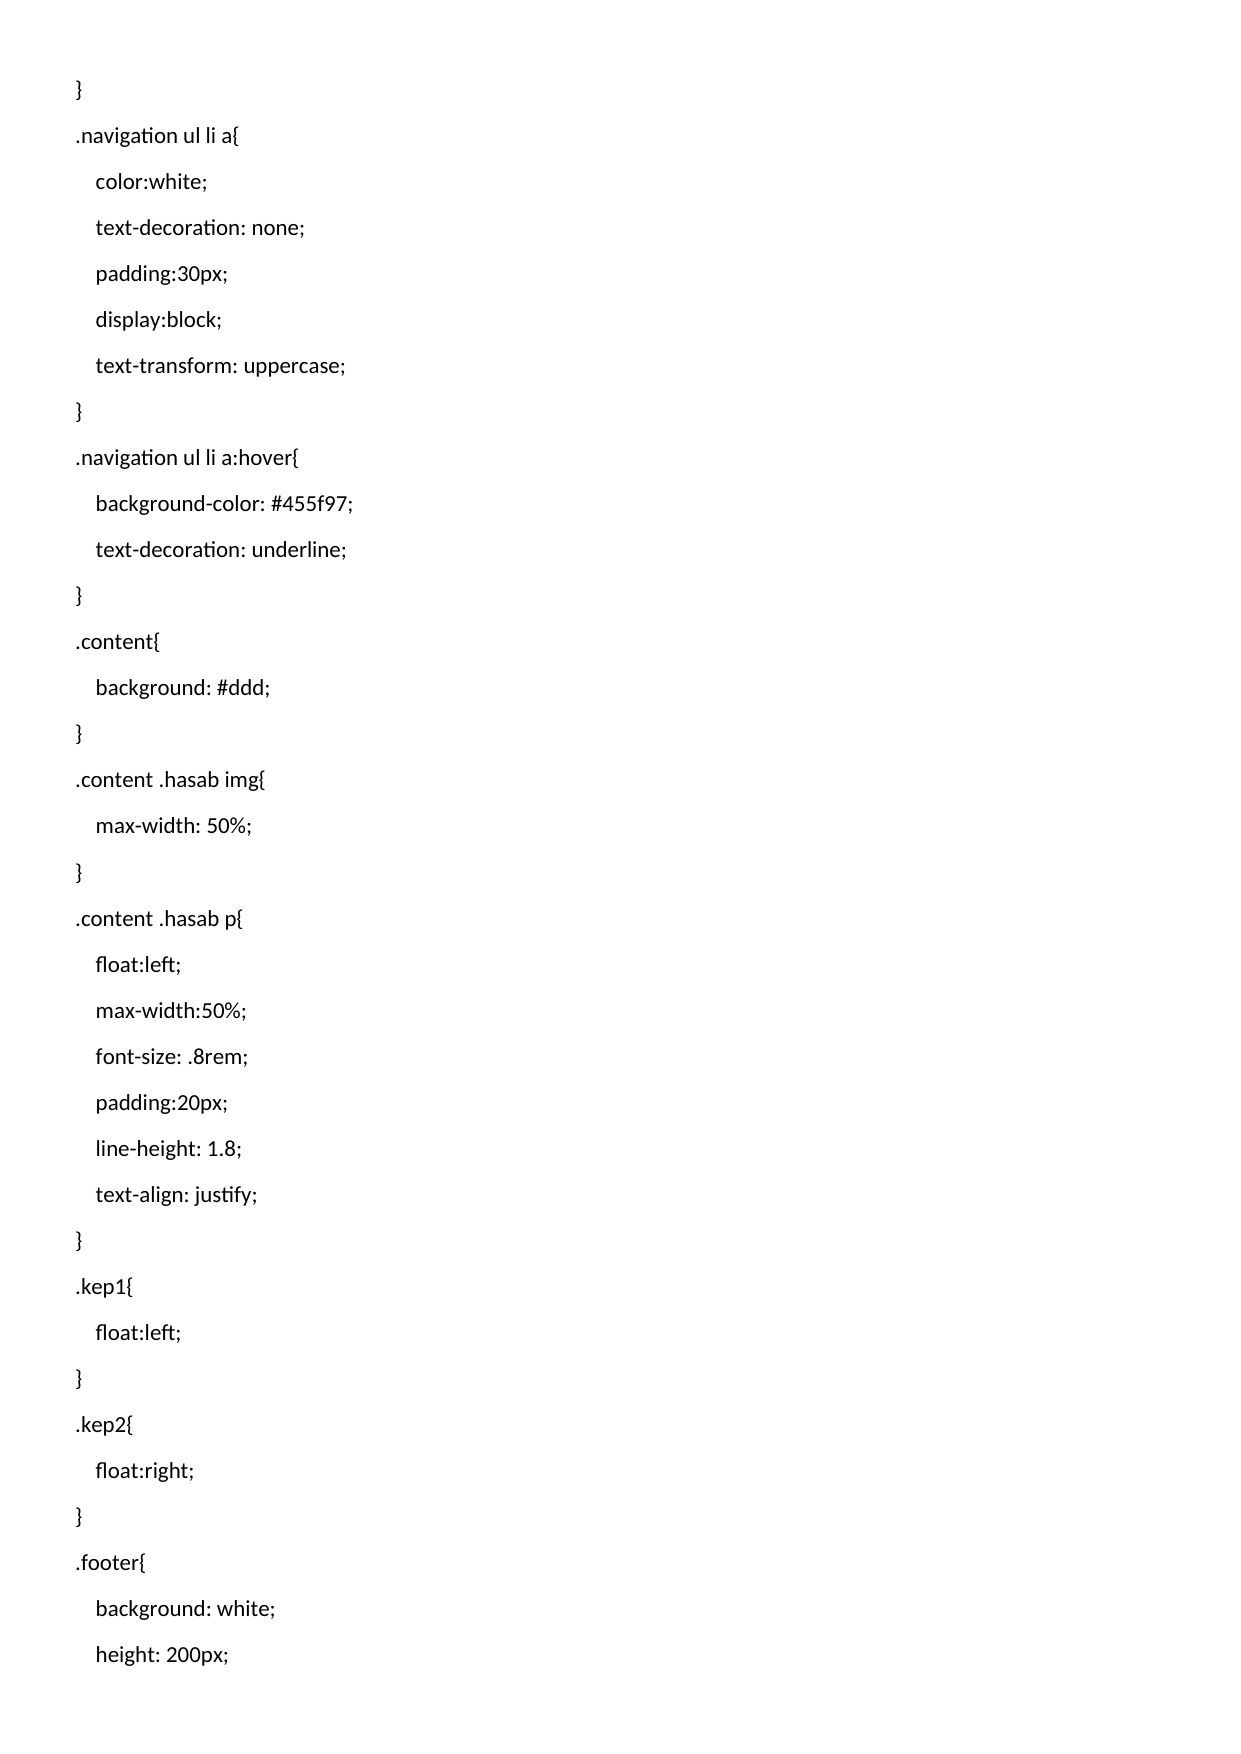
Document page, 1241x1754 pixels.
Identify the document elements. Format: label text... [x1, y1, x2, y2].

text } [75, 719, 1165, 748]
text } [75, 858, 1165, 886]
text float:left; [75, 1318, 1165, 1346]
text line-height: 1.8; [75, 1134, 1165, 1162]
text .content .hasab img{ [75, 766, 1165, 794]
text text-decoration: underline; [75, 535, 1165, 563]
text .footer{ [75, 1548, 1165, 1576]
text float:right; [75, 1456, 1165, 1484]
text text-decoration: none; [75, 213, 1165, 241]
text font-size: .8rem; [75, 1042, 1165, 1070]
text } [75, 1502, 1165, 1530]
text max-width: 50%; [75, 812, 1165, 840]
text display:block; [75, 305, 1165, 333]
text } [75, 581, 1165, 609]
text text-align: justify; [75, 1180, 1165, 1208]
text max-width:50%; [75, 996, 1165, 1024]
text } [75, 397, 1165, 425]
text background: #ddd; [75, 673, 1165, 702]
text .navigation ul li a{ [75, 121, 1165, 149]
text text-transform: uppercase; [75, 351, 1165, 379]
text padding:20px; [75, 1088, 1165, 1116]
text } [75, 1364, 1165, 1392]
text .kep1{ [75, 1272, 1165, 1300]
text .kep2{ [75, 1410, 1165, 1438]
text .content{ [75, 627, 1165, 656]
text height: 200px; [75, 1640, 1165, 1668]
text .content .hasab p{ [75, 904, 1165, 932]
text background: white; [75, 1594, 1165, 1622]
text float:left; [75, 950, 1165, 978]
text } [75, 75, 1165, 103]
text .navigation ul li a:hover{ [75, 443, 1165, 471]
text color:white; [75, 167, 1165, 195]
text background-color: #455f97; [75, 489, 1165, 517]
text } [75, 1226, 1165, 1254]
text padding:30px; [75, 259, 1165, 287]
